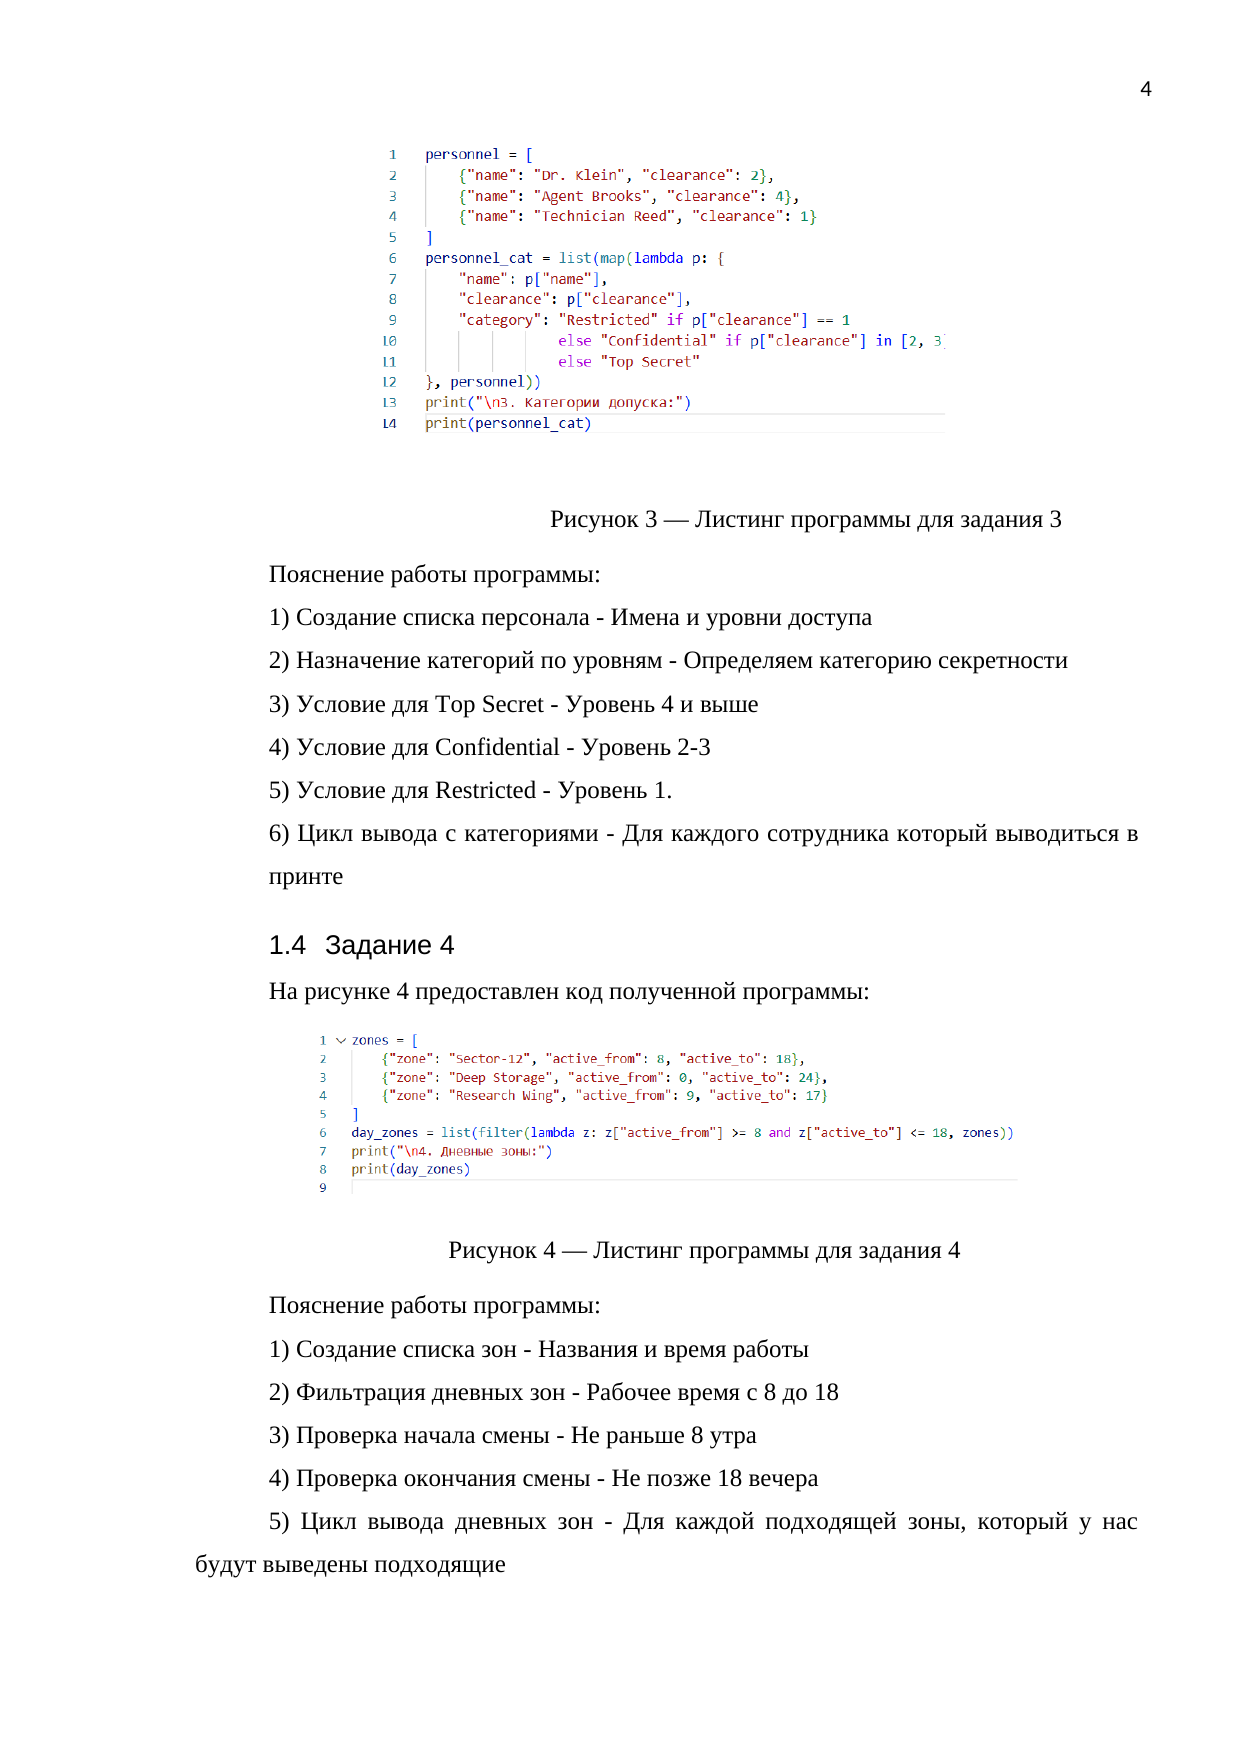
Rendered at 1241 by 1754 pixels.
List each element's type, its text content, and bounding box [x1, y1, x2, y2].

text Рисунок 3 — Листинг программы для задания 3 [195, 172, 1140, 532]
text 1) Создание списка персонала - Имена и уровни доступа [269, 602, 1140, 631]
text Рисунок 4 — Листинг программы для задания 4 [195, 1086, 1140, 1264]
text 2) Назначение категорий по уровням - Определяем категорию секретности [269, 646, 1140, 674]
text 1) Создание списка зон - Названия и время работы [195, 1334, 1140, 1362]
picture [383, 146, 946, 433]
text 4) Условие для Confidential - Уровень 2-3 [269, 732, 1140, 761]
text 3) Условие для Top Secret - Уровень 4 и выше [269, 689, 1140, 717]
text Пояснение работы программы: [195, 1291, 1140, 1319]
text 3) Проверка начала смены - Не раньше 8 утра [195, 1420, 1140, 1449]
text 5) Цикл вывода дневных зон - Для каждой подходящей зоны, который у нас будут выведены подходящие [195, 1506, 1140, 1578]
picture [311, 1031, 1018, 1194]
text 4) Проверка окончания смены - Не позже 18 вечера [195, 1463, 1140, 1492]
text Пояснение работы программы: [195, 559, 1140, 588]
text 5) Условие для Restricted - Уровень 1. [269, 775, 1140, 804]
subtitle Задание 4 [195, 929, 1140, 961]
text 2) Фильтрация дневных зон - Рабочее время с 8 до 18 [195, 1377, 1140, 1406]
text На рисунке 4 предоставлен код полученной программы: [195, 976, 1140, 1005]
text 6) Цикл вывода с категориями - Для каждого сотрудника который выводиться в принте [269, 818, 1140, 890]
